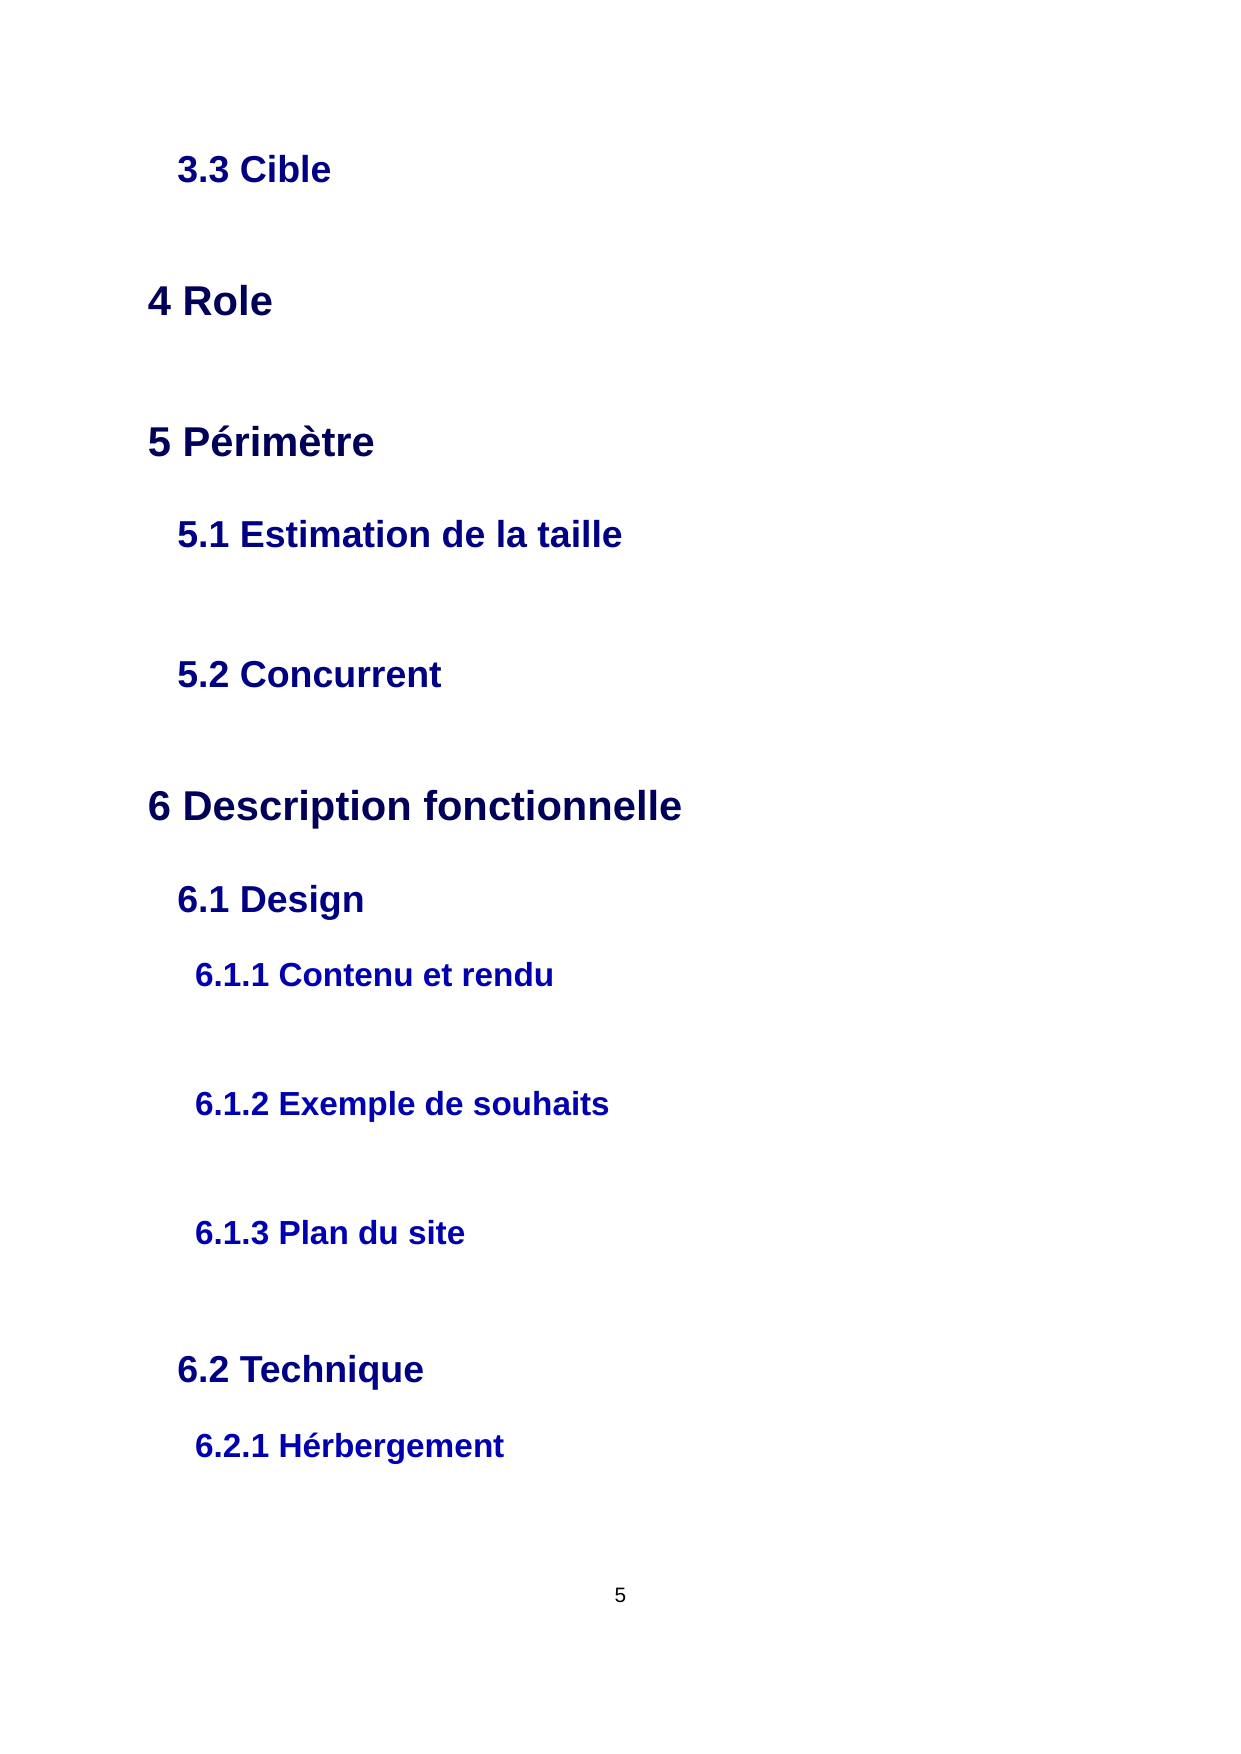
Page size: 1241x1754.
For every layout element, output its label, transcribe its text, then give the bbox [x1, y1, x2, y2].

subtitle Technique [148, 1348, 1093, 1391]
subtitle Design [148, 877, 1093, 920]
subtitle Role [148, 277, 1093, 324]
subtitle Cible [148, 148, 1093, 191]
subtitle Hérbergement [148, 1426, 1093, 1464]
subtitle Description fonctionnelle [148, 781, 1093, 829]
subtitle Contenu et rendu [148, 955, 1093, 994]
subtitle Périmètre [148, 417, 1093, 465]
subtitle Exemple de souhaits [148, 1084, 1093, 1123]
subtitle Plan du site [148, 1213, 1093, 1251]
subtitle Concurrent [148, 652, 1093, 695]
subtitle Estimation de la taille [148, 513, 1093, 556]
